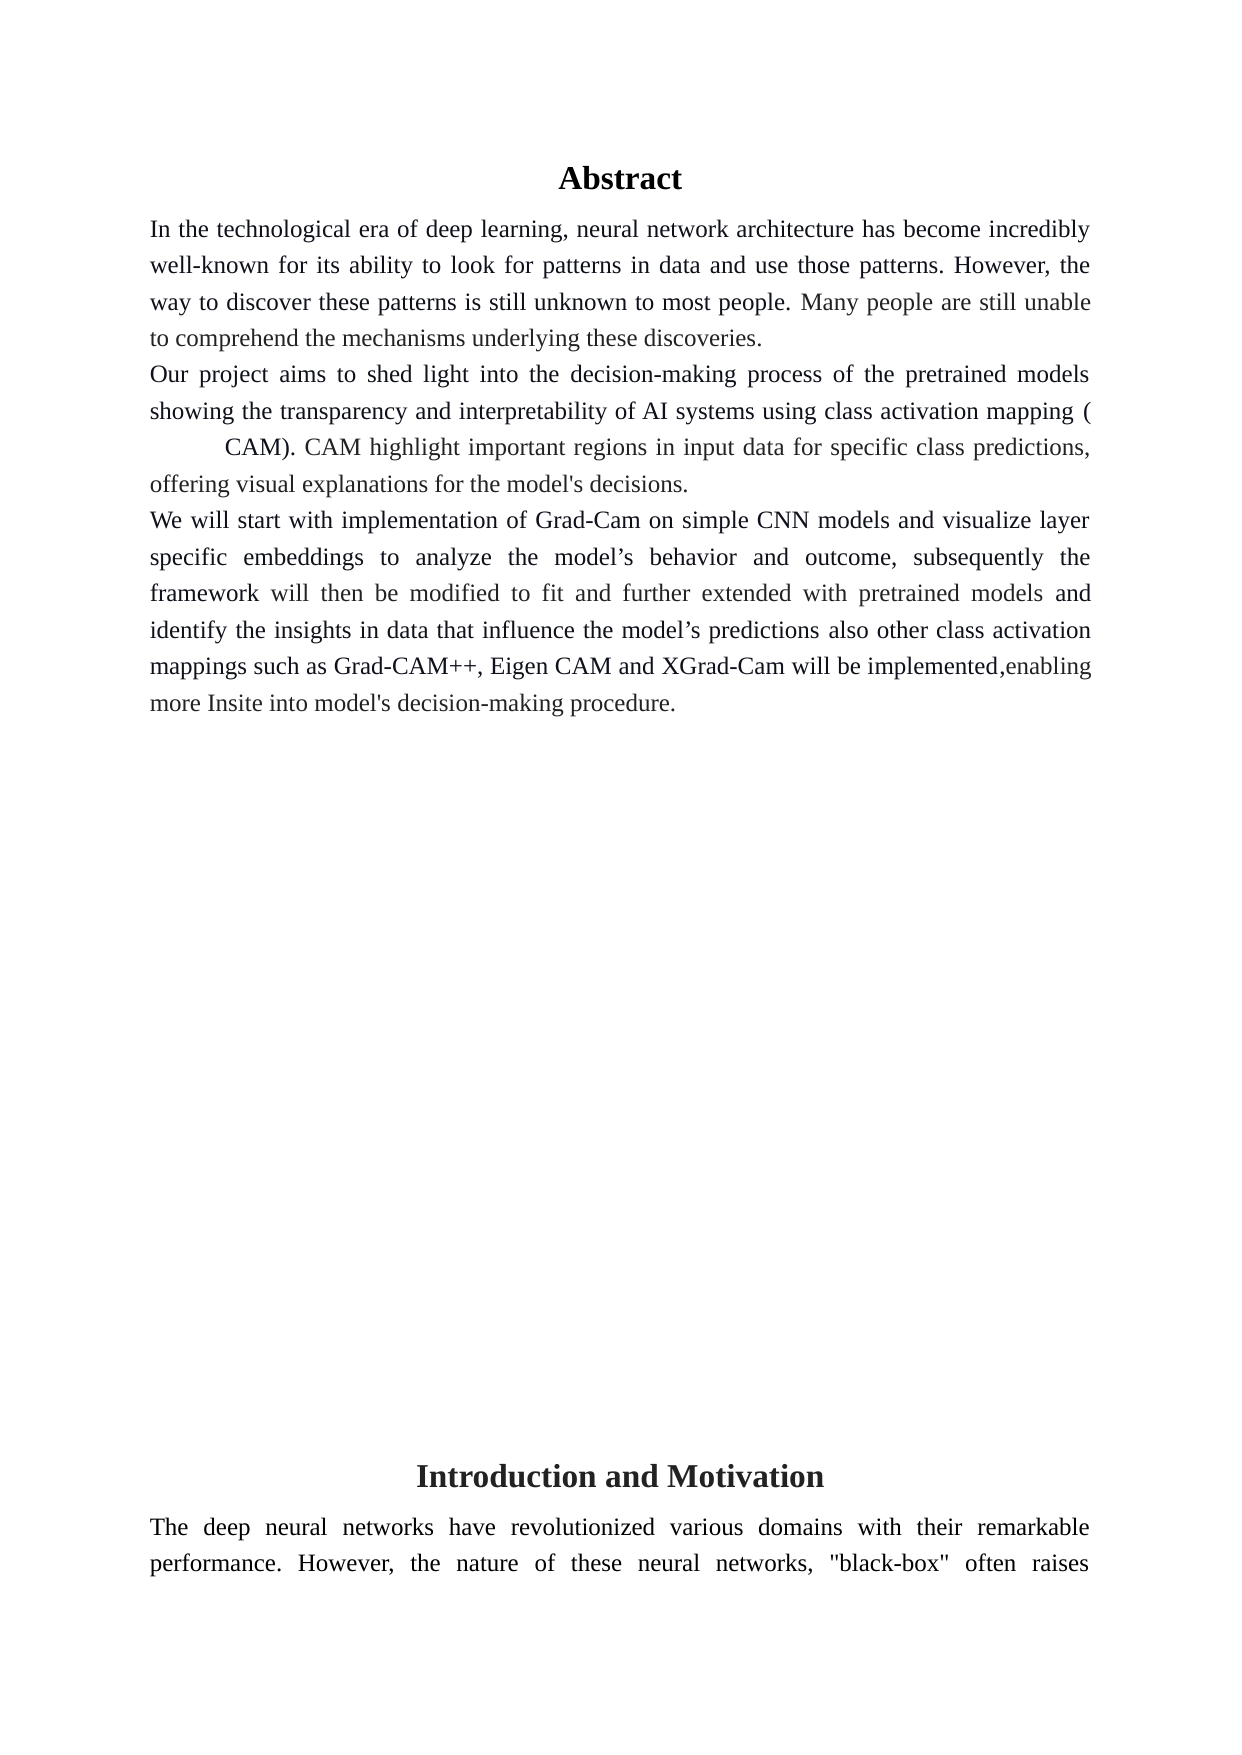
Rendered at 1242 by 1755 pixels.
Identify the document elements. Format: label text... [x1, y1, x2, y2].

subtitle Abstract [150, 158, 1090, 197]
text In the technological era of deep learning, neural network architecture has become incredibly well-known for its ability to look for patterns in data and use those patterns. However, the way to discover these patterns is still unknown to most people. Many people are still unable to comprehend the mechanisms underlying these discoveries. [149, 214, 1091, 352]
text The deep neural networks have revolutionized various domains with their remarkable performance. However, the nature of these neural networks, "black-box" often raises [149, 1512, 1090, 1577]
text We will start with implementation of Grad-Cam on simple CNN models and visualize layer specific embeddings to analyze the model’s behavior and outcome, subsequently the framework will then be modified to fit and further extended with pretrained models and identify the insights in data that influence the model’s predictions also other class activation mappings such as Grad-CAM++, Eigen CAM and XGrad-Cam will be implemented,enabling more Insite into model's decision-making procedure. [149, 505, 1091, 716]
text Our project aims to shed light into the decision-making process of the pretrained models showing the transparency and interpretability of AI systems using class activation mapping ( CAM). CAM highlight important regions in input data for specific class predictions, offering visual explanations for the model's decisions. [149, 359, 1091, 498]
subtitle Introduction and Motivation [150, 1456, 1090, 1494]
